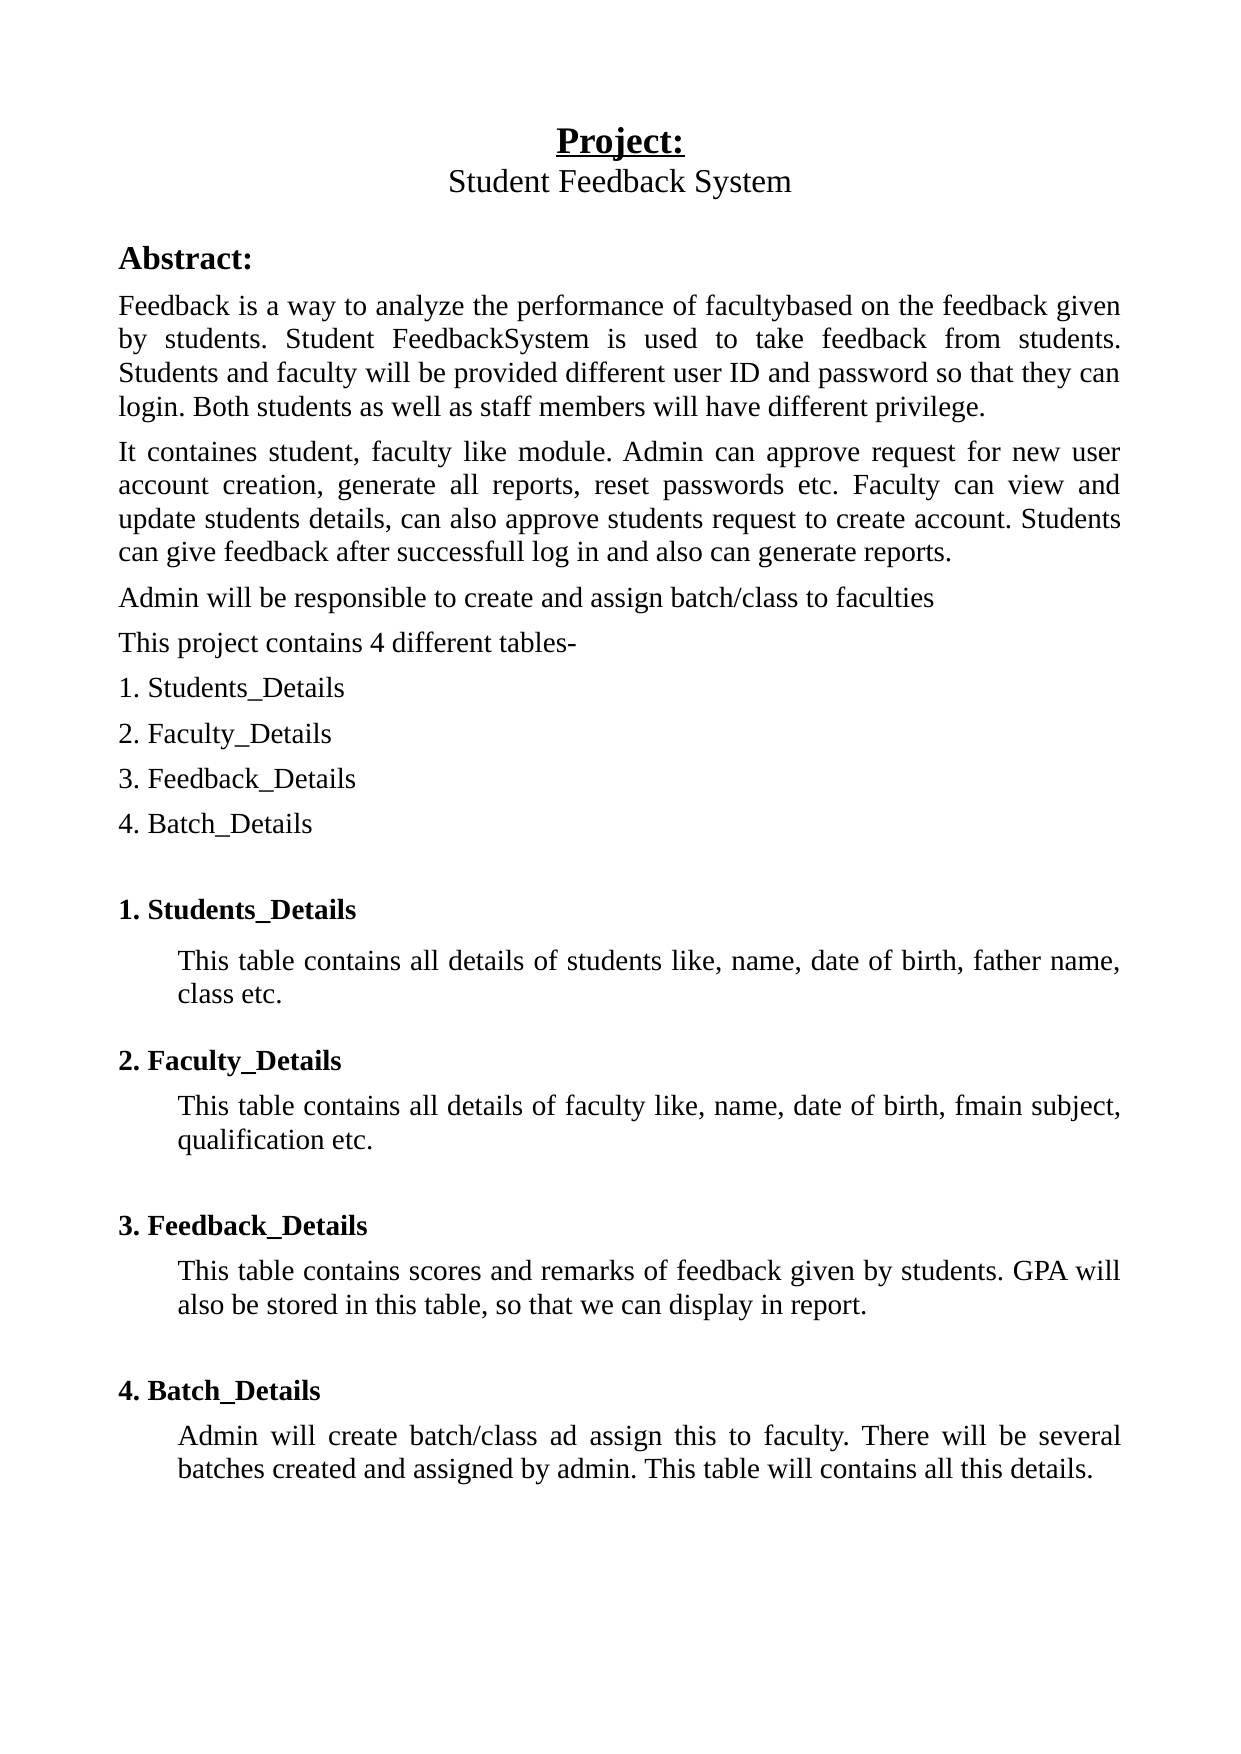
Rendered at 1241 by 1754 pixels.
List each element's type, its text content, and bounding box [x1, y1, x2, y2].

text Admin will create batch/class ad assign this to faculty. There will be several batches created and assigned by admin. This table will contains all this details. [177, 1418, 1122, 1485]
text This table contains scores and remarks of feedback given by students. GPA will also be stored in this table, so that we can display in report. [177, 1253, 1122, 1320]
text 1. Students_Details [118, 671, 1122, 704]
text This table contains all details of students like, name, date of birth, father name, class etc. [177, 943, 1122, 1010]
text Student Feedback System [118, 161, 1122, 199]
text 3. Feedback_Details [118, 1208, 1122, 1241]
text Project: [118, 118, 1122, 161]
text 4. Batch_Details [118, 1373, 1122, 1406]
text 4. Batch_Details [118, 806, 1122, 840]
text Admin will be responsible to create and assign batch/class to faculties [118, 580, 1122, 613]
text This project contains 4 different tables- [118, 625, 1122, 659]
text 2. Faculty_Details [118, 1043, 1122, 1077]
text It containes student, faculty like module. Admin can approve request for new user account creation, generate all reports, reset passwords etc. Faculty can view and update students details, can also approve students request to create account. Students can give feedback after successfull log in and also can generate reports. [118, 434, 1122, 568]
text Abstract: [118, 238, 1122, 276]
text 2. Faculty_Details [118, 716, 1122, 749]
text 1. Students_Details [118, 892, 1122, 926]
text Feedback is a way to analyze the performance of facultybased on the feedback given by students. Student FeedbackSystem is used to take feedback from students. Students and faculty will be provided different user ID and password so that they can login. Both students as well as staff members will have different privilege. [118, 288, 1122, 422]
text This table contains all details of faculty like, name, date of birth, fmain subject, qualification etc. [177, 1088, 1122, 1156]
text 3. Feedback_Details [118, 761, 1122, 795]
